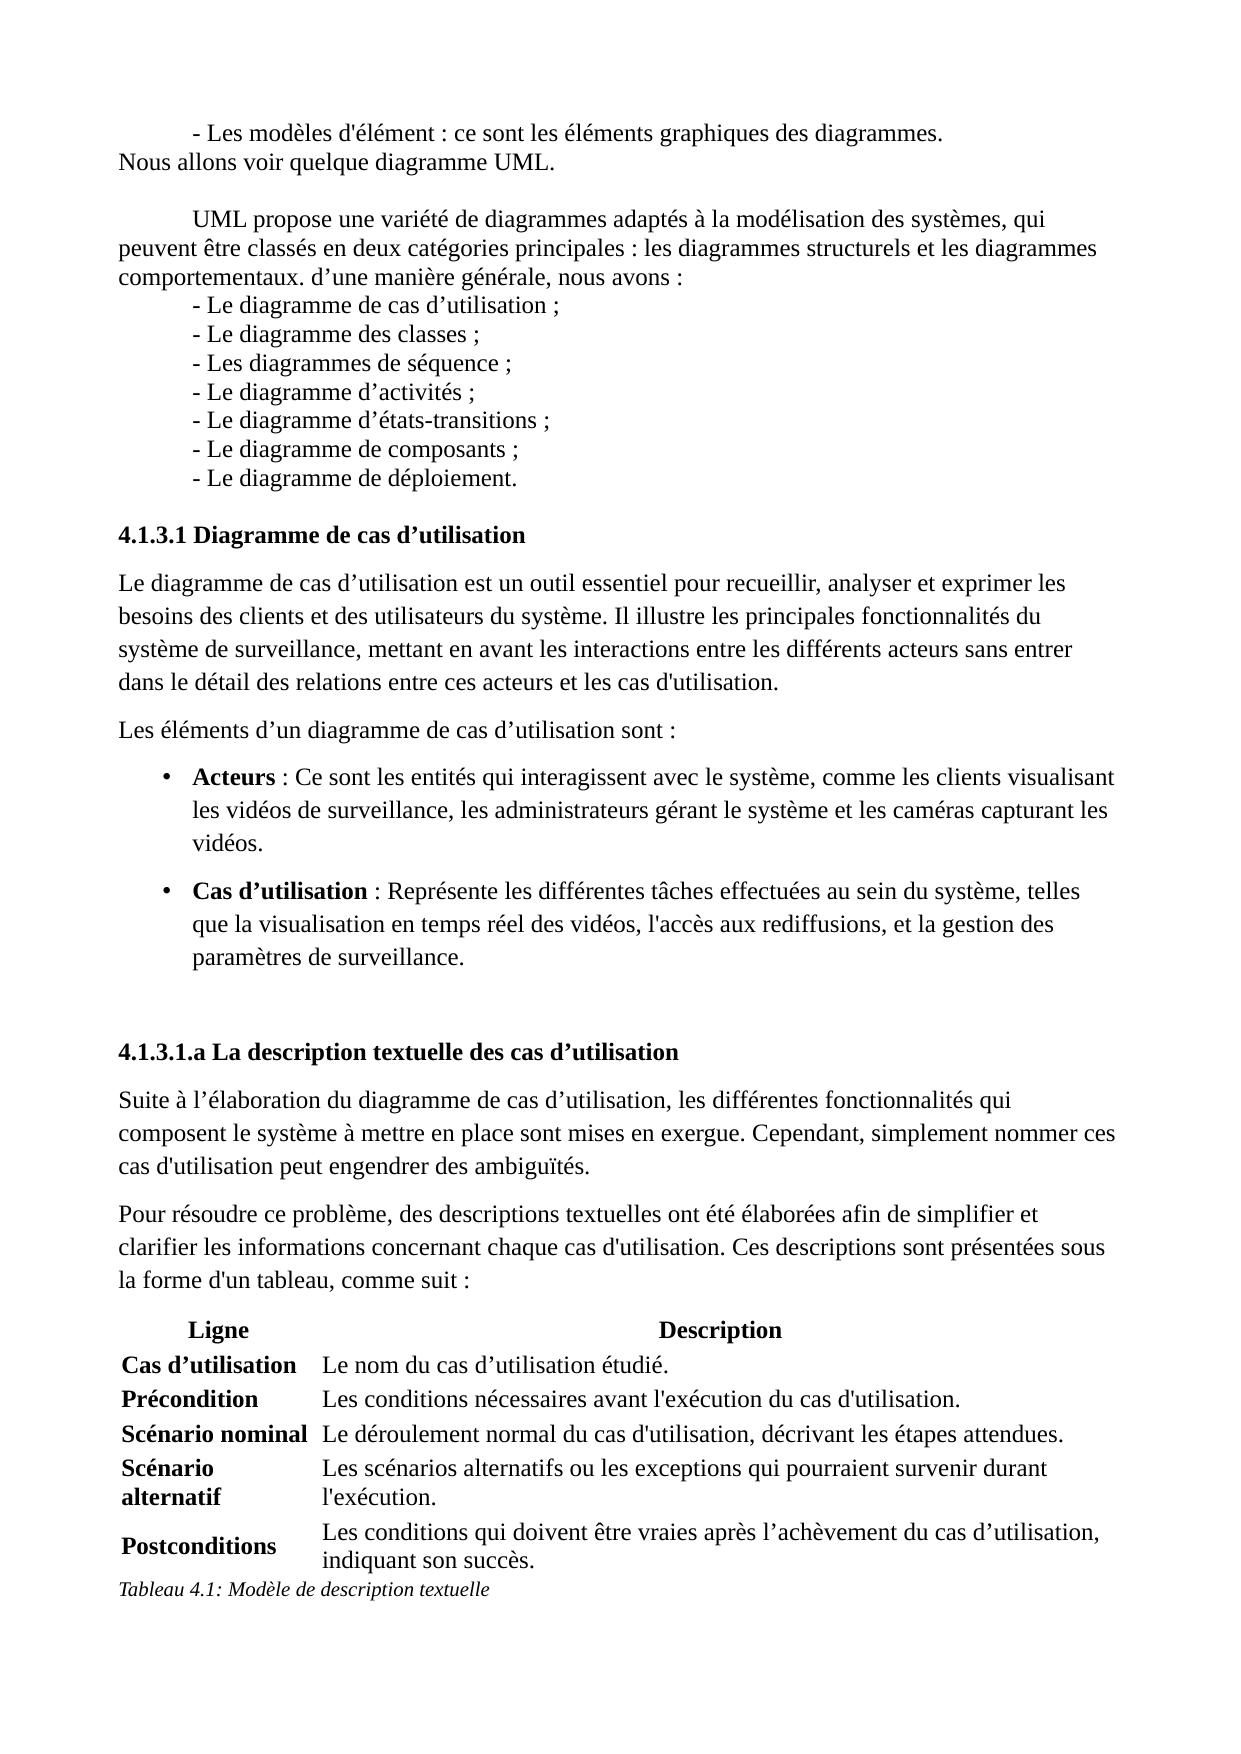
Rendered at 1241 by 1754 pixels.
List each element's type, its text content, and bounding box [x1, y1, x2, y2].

table_cell Scénario nominal [118, 1416, 319, 1451]
table_header Ligne [118, 1312, 319, 1347]
text - Le diagramme de cas d’utilisation ; [118, 291, 1122, 319]
text Suite à l’élaboration du diagramme de cas d’utilisation, les différentes fonctionnalités qui composent le système à mettre en place sont mises en exergue. Cependant, simplement nommer ces cas d'utilisation peut engendrer des ambiguïtés. [118, 1085, 1122, 1180]
text - Le diagramme de composants ; [118, 434, 1122, 463]
text 4.1.3.1.a La description textuelle des cas d’utilisation [118, 1037, 1122, 1066]
text Nous allons voir quelque diagramme UML. [118, 147, 1122, 176]
table_cell Le déroulement normal du cas d'utilisation, décrivant les étapes attendues. [319, 1416, 1122, 1451]
table_cell Scénario alternatif [118, 1451, 319, 1514]
table_cell Cas d’utilisation [118, 1347, 319, 1381]
text Les éléments d’un diagramme de cas d’utilisation sont : [118, 715, 1122, 744]
text - Le diagramme d’activités ; [118, 377, 1122, 406]
table_header Description [319, 1312, 1122, 1347]
table_cell Postconditions [118, 1514, 319, 1577]
text 4.1.3.1 Diagramme de cas d’utilisation [118, 521, 1122, 549]
text Tableau 4.1: Modèle de description textuelle [118, 1577, 1122, 1601]
text - Le diagramme d’états-transitions ; [118, 406, 1122, 434]
list Cas d’utilisation : Représente les différentes tâches effectuées au sein du système, telles que la visualisation en temps réel des vidéos, l'accès aux rediffusions, et la gestion des paramètres de surveillance. [162, 876, 1122, 971]
text - Le diagramme de déploiement. [118, 463, 1122, 492]
table_cell Les conditions nécessaires avant l'exécution du cas d'utilisation. [319, 1381, 1122, 1416]
text - Le diagramme des classes ; [118, 319, 1122, 348]
text - Les modèles d'élément : ce sont les éléments graphiques des diagrammes. [118, 118, 1122, 147]
table_cell Les scénarios alternatifs ou les exceptions qui pourraient survenir durant l'exécution. [319, 1451, 1122, 1514]
list Acteurs : Ce sont les entités qui interagissent avec le système, comme les clients visualisant les vidéos de surveillance, les administrateurs gérant le système et les caméras capturant les vidéos. [162, 762, 1122, 857]
table_cell Les conditions qui doivent être vraies après l’achèvement du cas d’utilisation, indiquant son succès. [319, 1514, 1122, 1577]
text Le diagramme de cas d’utilisation est un outil essentiel pour recueillir, analyser et exprimer les besoins des clients et des utilisateurs du système. Il illustre les principales fonctionnalités du système de surveillance, mettant en avant les interactions entre les différents acteurs sans entrer dans le détail des relations entre ces acteurs et les cas d'utilisation. [118, 568, 1122, 696]
text Pour résoudre ce problème, des descriptions textuelles ont été élaborées afin de simplifier et clarifier les informations concernant chaque cas d'utilisation. Ces descriptions sont présentées sous la forme d'un tableau, comme suit : [118, 1199, 1122, 1293]
table_cell Le nom du cas d’utilisation étudié. [319, 1347, 1122, 1381]
table_cell Précondition [118, 1381, 319, 1416]
text UML propose une variété de diagrammes adaptés à la modélisation des systèmes, qui peuvent être classés en deux catégories principales : les diagrammes structurels et les diagrammes comportementaux. d’une manière générale, nous avons : [118, 204, 1122, 291]
text - Les diagrammes de séquence ; [118, 348, 1122, 377]
